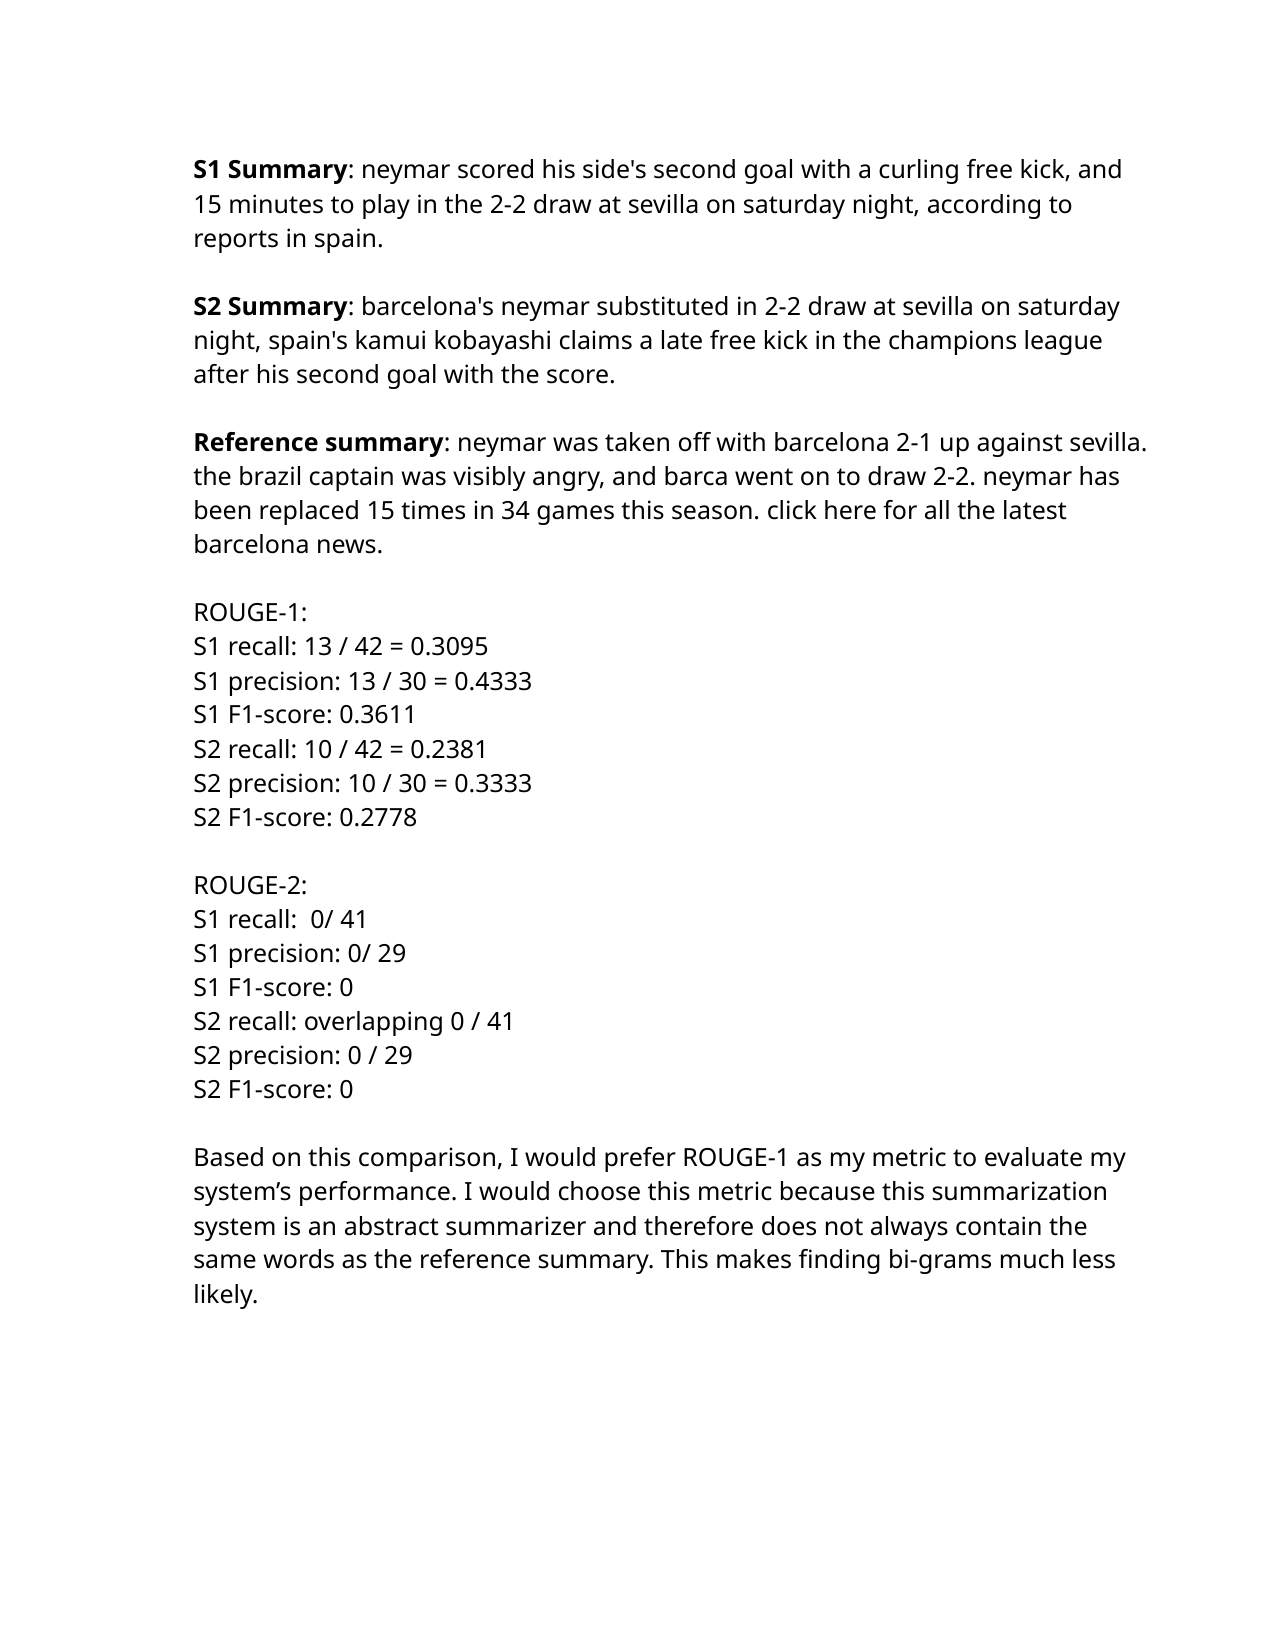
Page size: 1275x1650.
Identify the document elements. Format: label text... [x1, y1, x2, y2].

list S2 Summary: barcelona's neymar substituted in 2-2 draw at sevilla on saturday night, spain's kamui kobayashi claims a late free kick in the champions league after his second goal with the score. [156, 254, 1157, 391]
list Reference summary: neymar was taken off with barcelona 2-1 up against sevilla. the brazil captain was visibly angry, and barca went on to draw 2-2. neymar has been replaced 15 times in 34 games this season. click here for all the latest barcelona news. ROUGE-1: S1 recall: 13 / 42 = 0.3095 S1 precision: 13 / 30 = 0.4333 S1 F1-score: 0.3611 S2 recall: 10 / 42 = 0.2381 S2 precision: 10 / 30 = 0.3333 S2 F1-score: 0.2778 ROUGE-2: S1 recall: 0/ 41 S1 precision: 0/ 29 S1 F1-score: 0 S2 recall: overlapping 0 / 41 S2 precision: 0 / 29 S2 F1-score: 0 Based on this comparison, I would prefer ROUGE-1 as my metric to evaluate my system’s performance. I would choose this metric because this summarization system is an abstract summarizer and therefore does not always contain the same words as the reference summary. This makes finding bi-grams much less likely. [156, 391, 1157, 1412]
list S1 Summary: neymar scored his side's second goal with a curling free kick, and 15 minutes to play in the 2-2 draw at sevilla on saturday night, according to reports in spain. [156, 118, 1157, 254]
